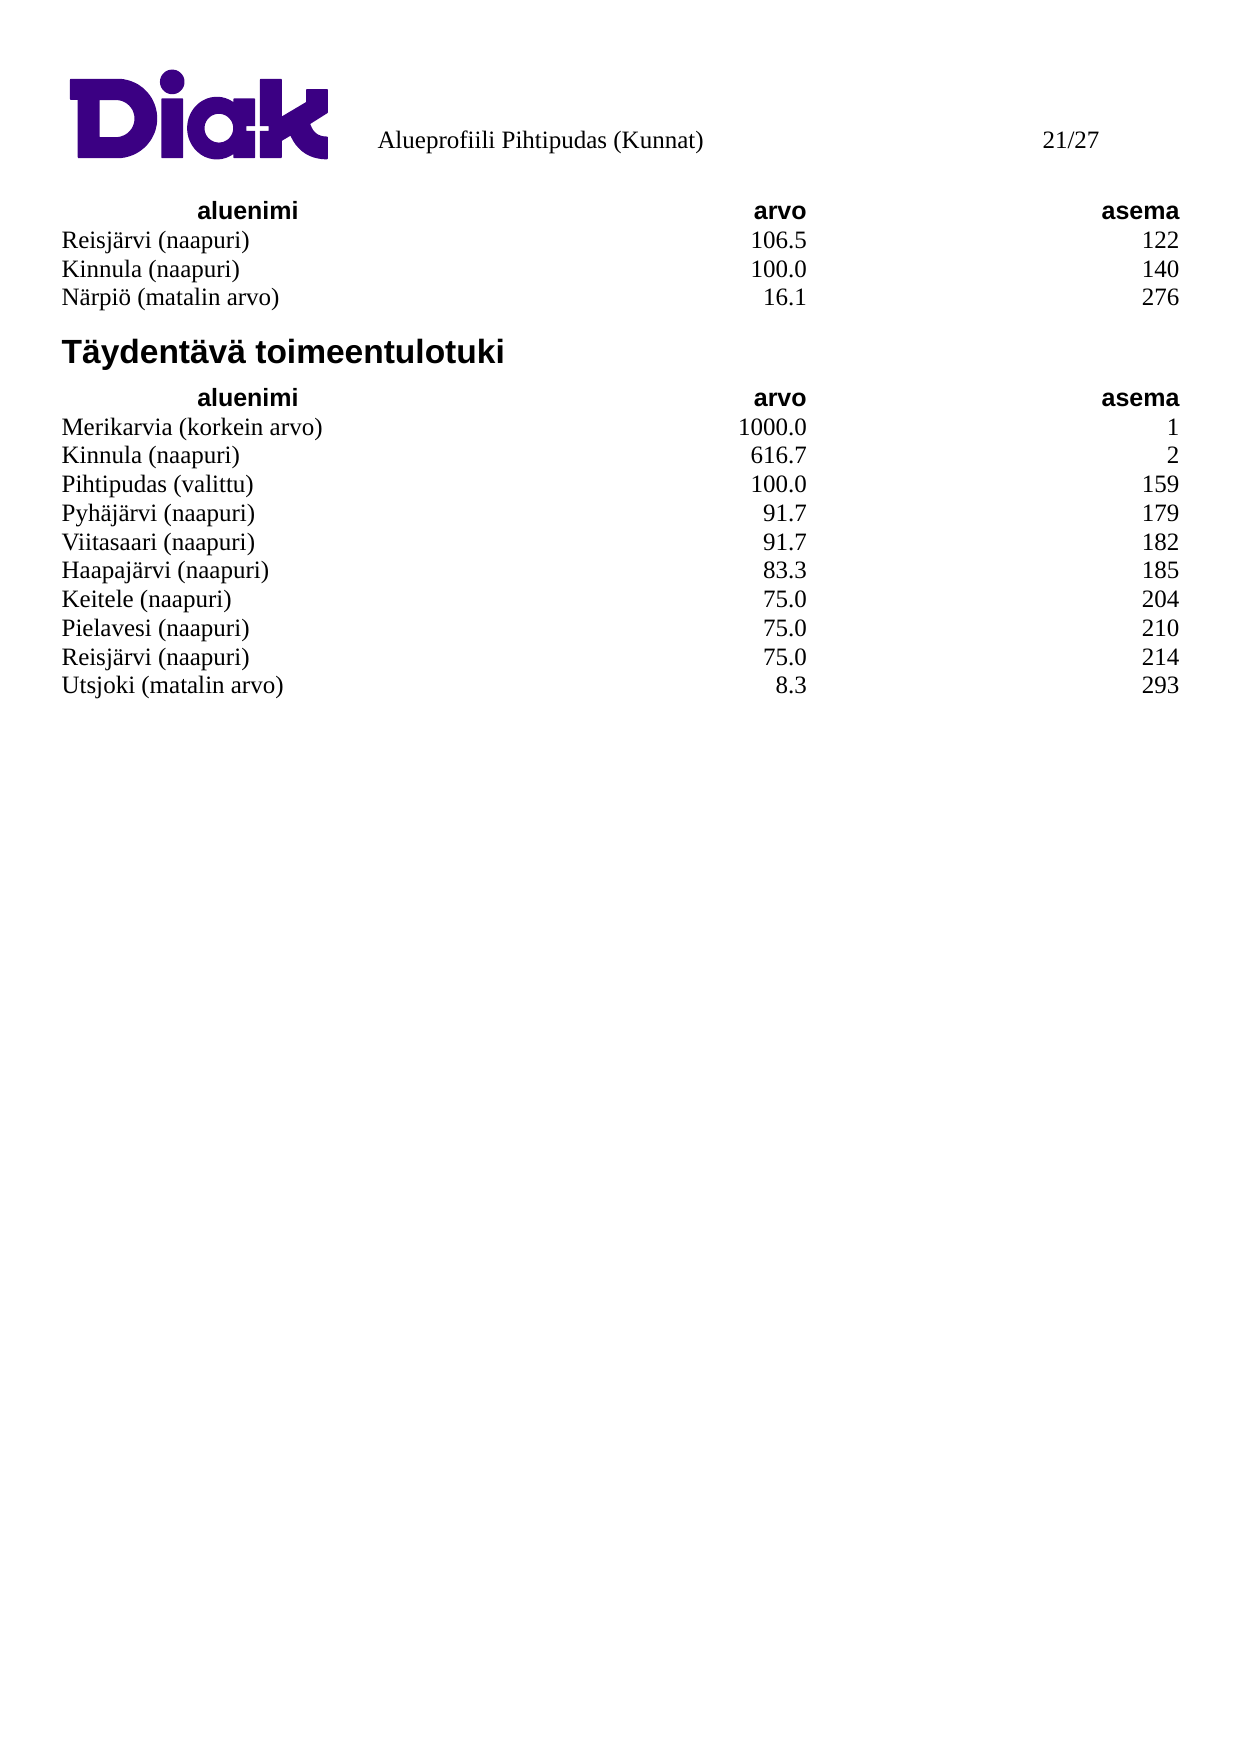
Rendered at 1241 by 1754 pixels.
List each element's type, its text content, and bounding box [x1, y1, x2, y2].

table_header arvo [434, 383, 806, 412]
table_cell 8.3 [434, 671, 806, 699]
table_cell 293 [806, 671, 1179, 699]
table_cell 100.0 [434, 469, 806, 498]
table_cell Keitele (naapuri) [61, 584, 434, 613]
table_cell 1 [806, 412, 1179, 441]
table_header asema [806, 196, 1179, 225]
table_cell 140 [806, 254, 1179, 282]
table_header arvo [434, 196, 806, 225]
table_cell 204 [806, 584, 1179, 613]
table_cell 2 [806, 441, 1179, 469]
subtitle Täydentävä toimeentulotuki [61, 332, 1179, 371]
table_cell Pyhäjärvi (naapuri) [61, 498, 434, 527]
table_cell 100.0 [434, 254, 806, 282]
table_cell 276 [806, 283, 1179, 311]
table_cell 179 [806, 498, 1179, 527]
table_cell 182 [806, 527, 1179, 556]
table_cell 106.5 [434, 225, 806, 254]
table_cell 75.0 [434, 613, 806, 642]
table_cell Haapajärvi (naapuri) [61, 556, 434, 584]
table_cell 75.0 [434, 642, 806, 671]
table_cell Pihtipudas (valittu) [61, 469, 434, 498]
table_cell 91.7 [434, 498, 806, 527]
table_cell 210 [806, 613, 1179, 642]
table_cell Kinnula (naapuri) [61, 441, 434, 469]
table_header aluenimi [61, 196, 434, 225]
table_cell Närpiö (matalin arvo) [61, 283, 434, 311]
table_cell 185 [806, 556, 1179, 584]
table_cell 16.1 [434, 283, 806, 311]
table_cell Utsjoki (matalin arvo) [61, 671, 434, 699]
table_cell 616.7 [434, 441, 806, 469]
table_cell Kinnula (naapuri) [61, 254, 434, 282]
table_cell Pielavesi (naapuri) [61, 613, 434, 642]
table_header asema [806, 383, 1179, 412]
table_cell Reisjärvi (naapuri) [61, 642, 434, 671]
table_cell 159 [806, 469, 1179, 498]
table_header aluenimi [61, 383, 434, 412]
table_cell 214 [806, 642, 1179, 671]
table_cell 1000.0 [434, 412, 806, 441]
table_cell Merikarvia (korkein arvo) [61, 412, 434, 441]
table_cell Viitasaari (naapuri) [61, 527, 434, 556]
table_cell 83.3 [434, 556, 806, 584]
table_cell 91.7 [434, 527, 806, 556]
table_cell Reisjärvi (naapuri) [61, 225, 434, 254]
table_cell 75.0 [434, 584, 806, 613]
table_cell 122 [806, 225, 1179, 254]
